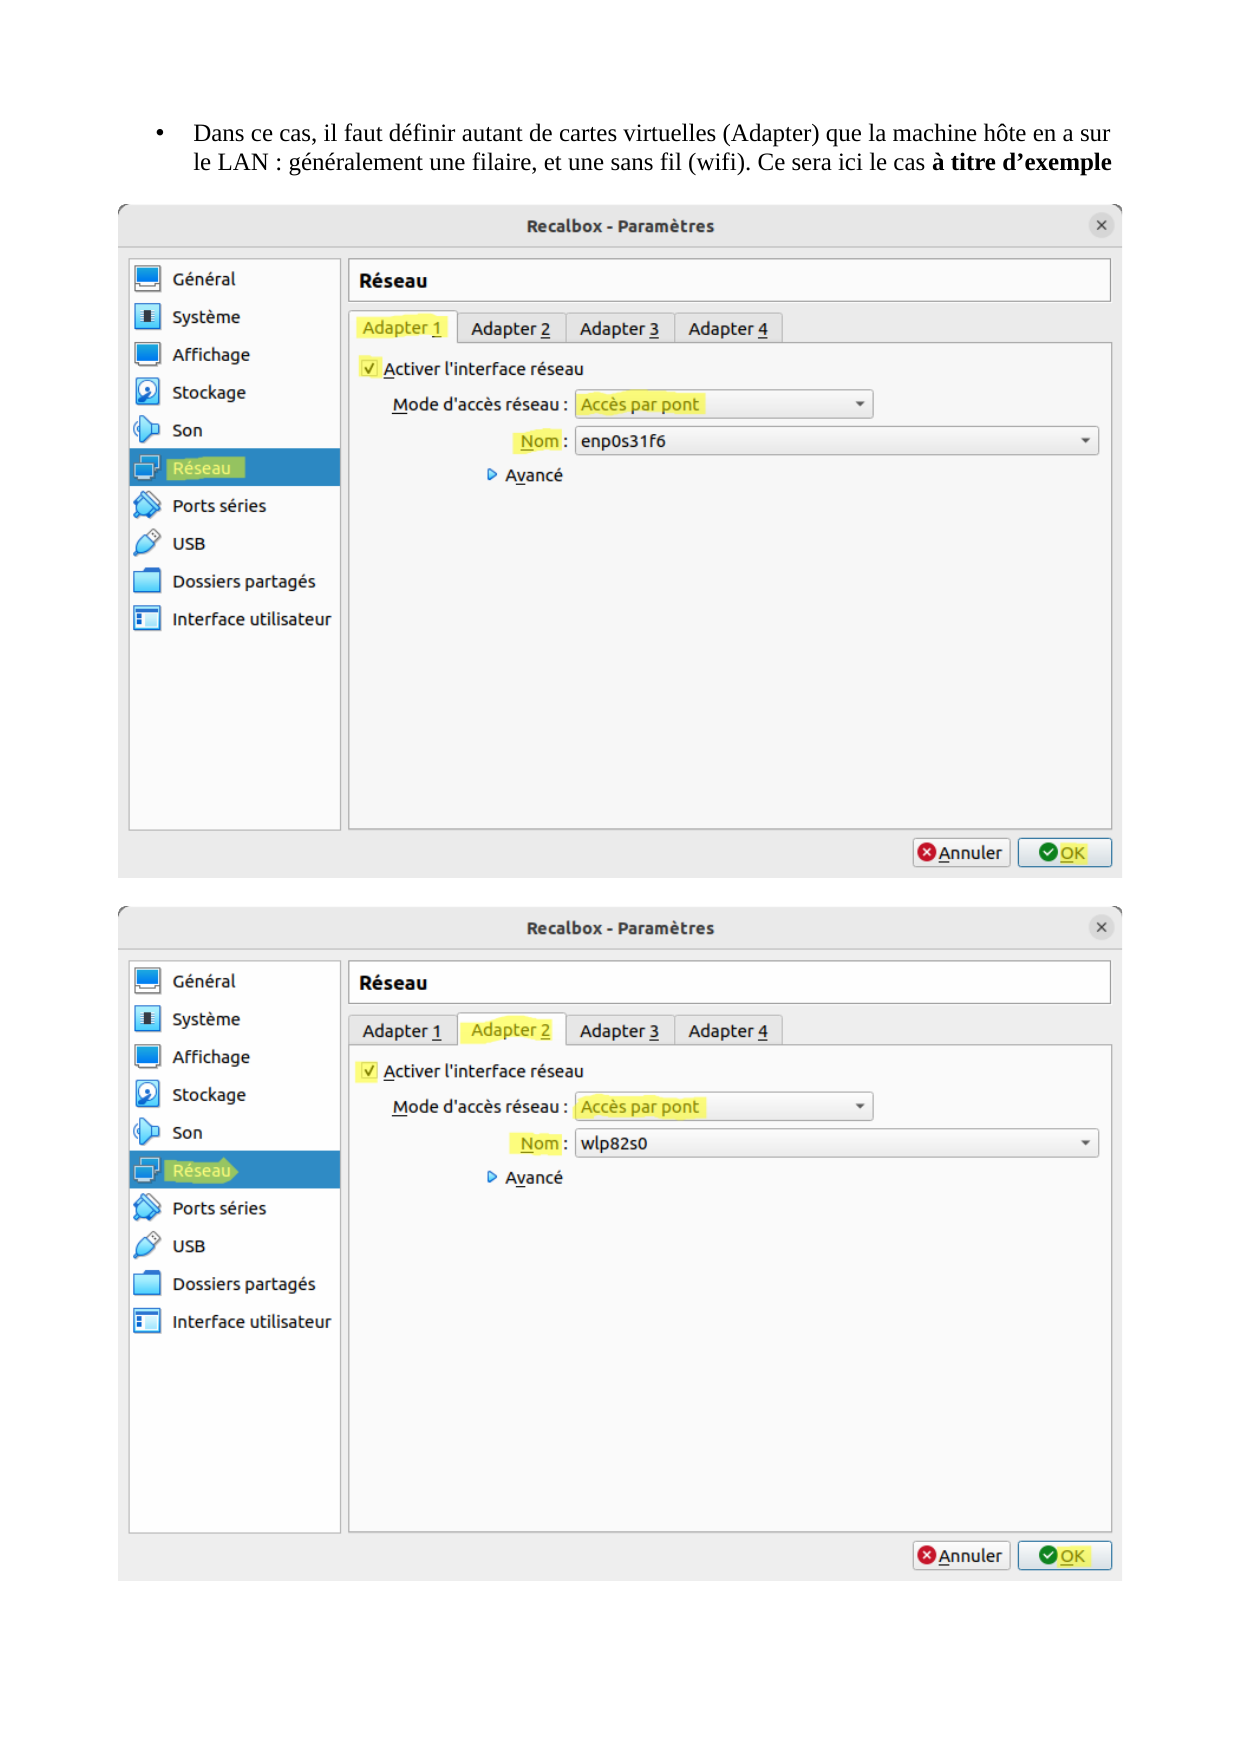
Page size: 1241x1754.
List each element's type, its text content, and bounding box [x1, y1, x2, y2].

picture [118, 906, 1123, 1581]
list Dans ce cas, il faut définir autant de cartes virtuelles (Adapter) que la machine hôte en a sur le LAN : généralement une filaire, et une sans fil (wifi). Ce sera ici le cas à titre d’exemple [156, 118, 1122, 176]
picture [118, 204, 1123, 878]
